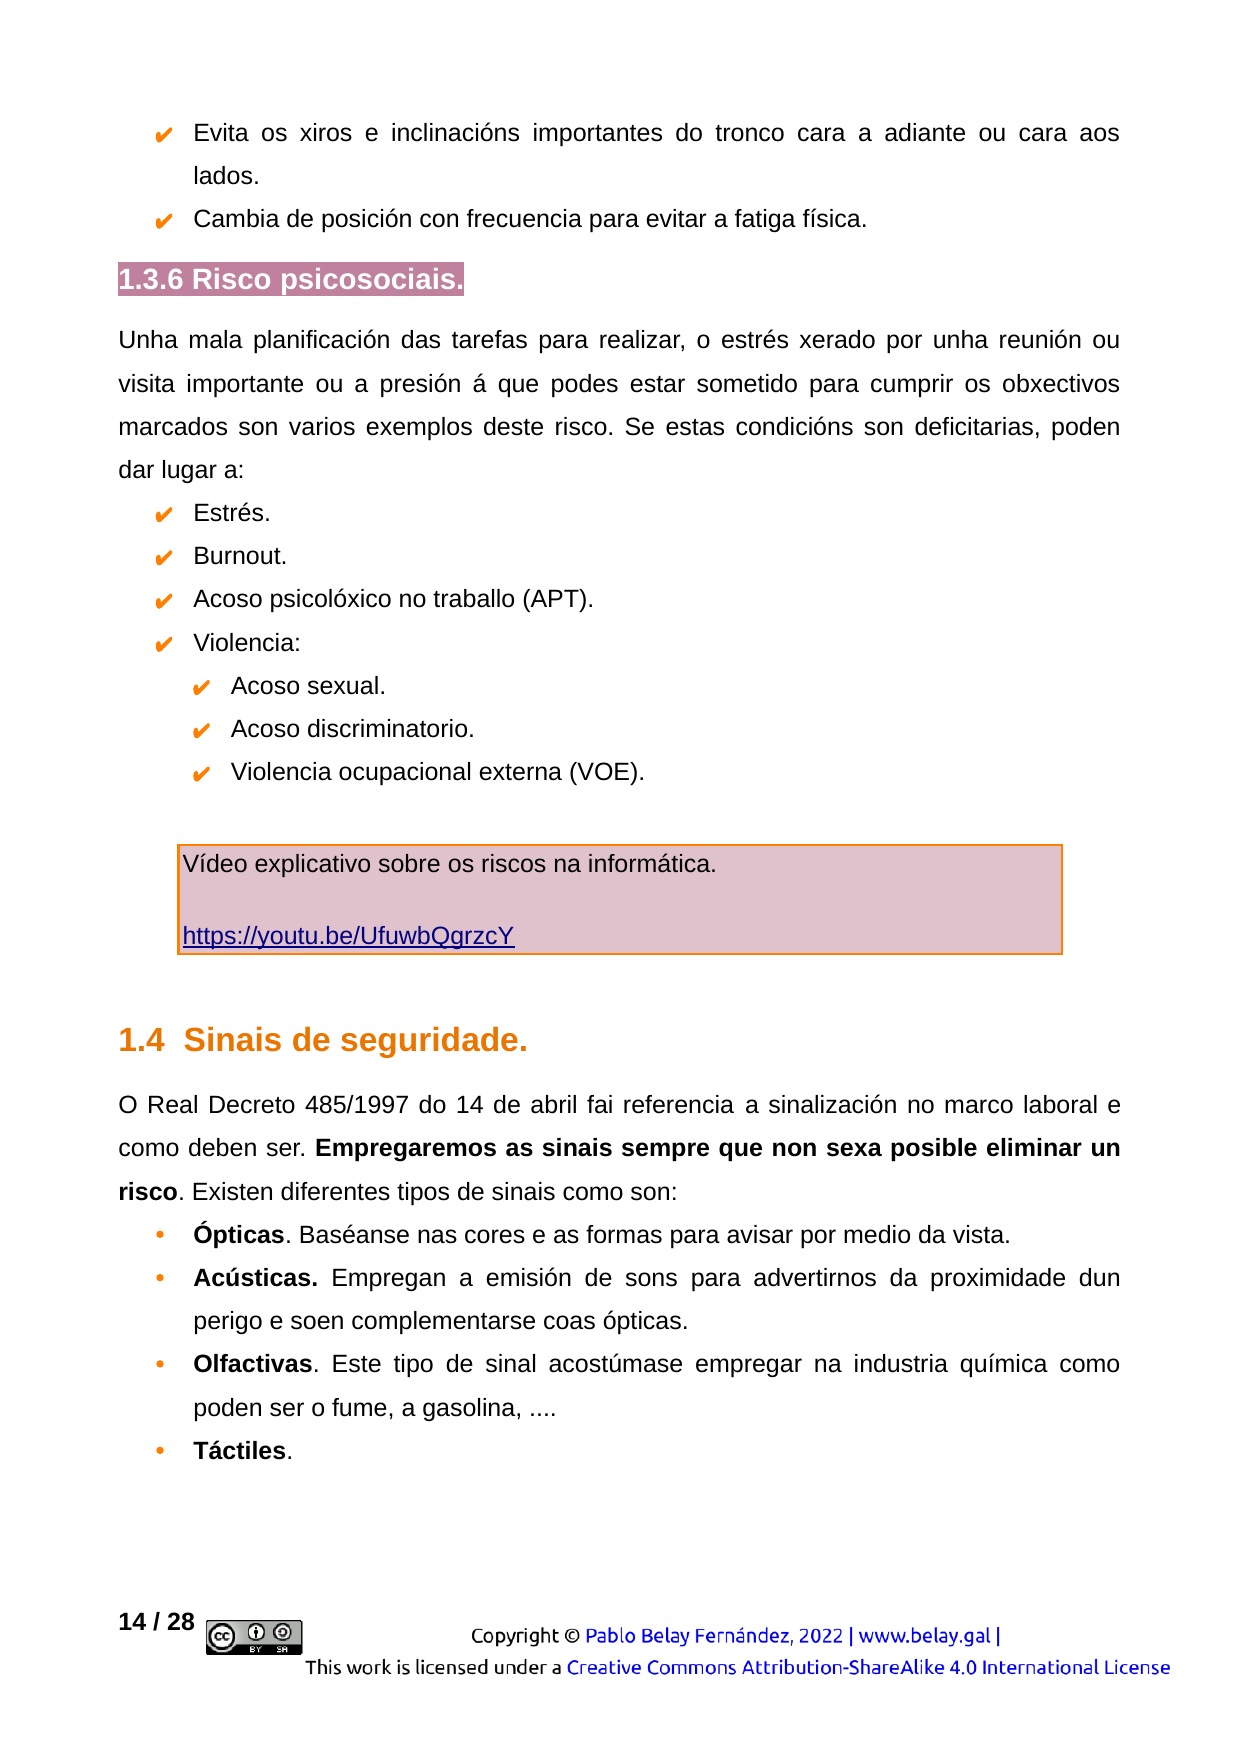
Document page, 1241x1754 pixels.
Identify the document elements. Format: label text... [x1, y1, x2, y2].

list Estrés. [156, 498, 1122, 527]
text https://youtu.be/UfuwbQgrzcY [180, 916, 1061, 953]
subtitle 1.3.6 Risco psicosociais. [280, 262, 1122, 296]
picture [200, 1604, 1205, 1690]
list Acústicas. Empregan a emisión de sons para advertirnos da proximidade dun perigo e soen complementarse coas ópticas. [156, 1263, 1122, 1335]
subtitle 1.4 Sinais de seguridade. [118, 1020, 1122, 1058]
text O Real Decreto 485/1997 do 14 de abril fai referencia a sinalización no marco laboral e como deben ser. Empregaremos as sinais sempre que non sexa posible eliminar un risco. Existen diferentes tipos de sinais como son: [118, 1090, 1122, 1205]
list Violencia ocupacional externa (VOE). [193, 757, 1122, 786]
list Violencia: [156, 628, 1122, 656]
list Acoso psicolóxico no traballo (APT). [156, 584, 1122, 613]
list Cambia de posición con frecuencia para evitar a fatiga física. [156, 204, 1122, 233]
list Acoso sexual. [193, 671, 1122, 700]
list Olfactivas. Este tipo de sinal acostúmase empregar na industria química como poden ser o fume, a gasolina, .... [156, 1349, 1122, 1421]
list Evita os xiros e inclinacións importantes do tronco cara a adiante ou cara aos lados. [156, 118, 1122, 190]
list Burnout. [156, 541, 1122, 570]
text Vídeo explicativo sobre os riscos na informática. [180, 846, 1061, 877]
list Ópticas. Baséanse nas cores e as formas para avisar por medio da vista. [156, 1220, 1122, 1248]
text Unha mala planificación das tarefas para realizar, o estrés xerado por unha reunión ou visita importante ou a presión á que podes estar sometido para cumprir os obxectivos marcados son varios exemplos deste risco. Se estas condicións son deficitarias, poden dar lugar a: [118, 325, 1122, 483]
list Táctiles. [156, 1436, 1122, 1464]
list Acoso discriminatorio. [193, 714, 1122, 743]
